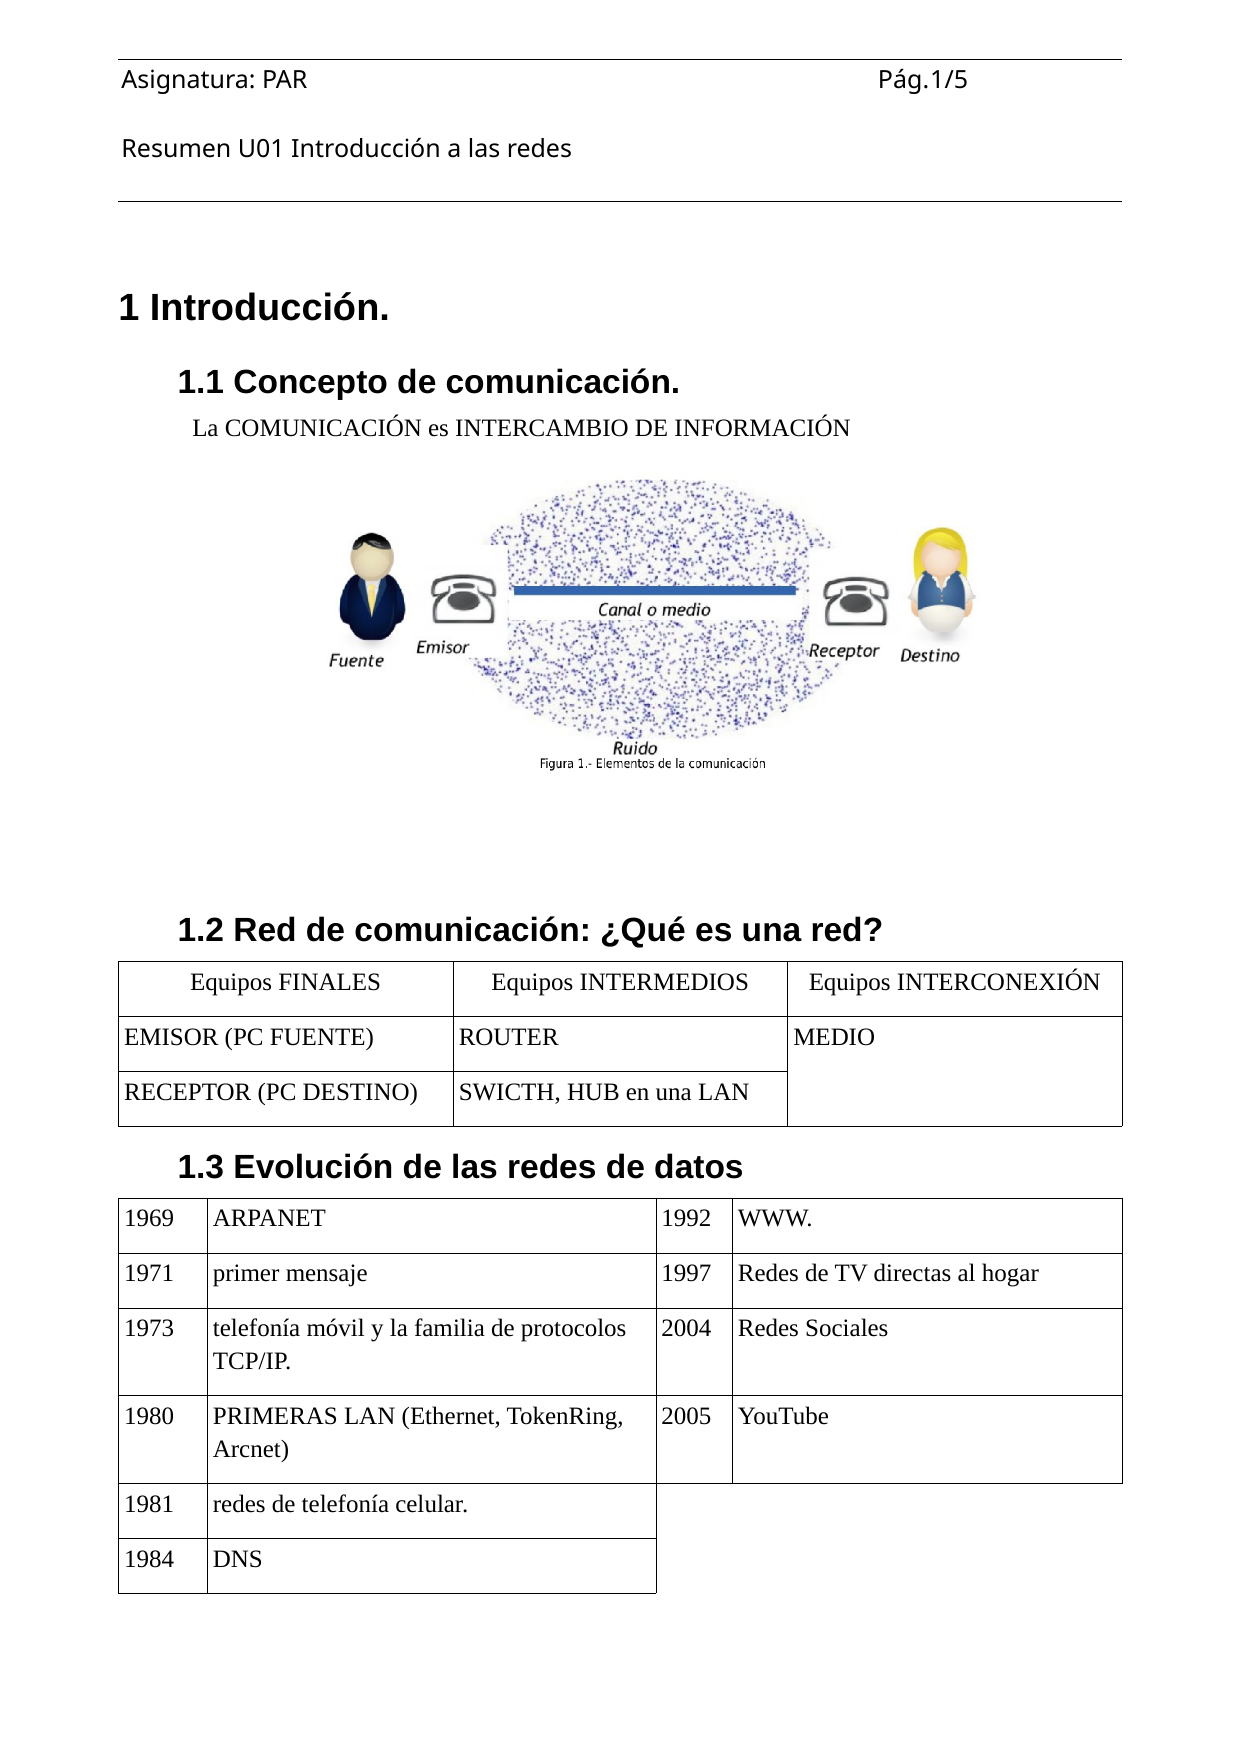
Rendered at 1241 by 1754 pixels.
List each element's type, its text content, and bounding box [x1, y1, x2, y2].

table_cell Redes de TV directas al hogar [733, 1254, 1122, 1307]
table_cell 1971 [119, 1254, 207, 1307]
table_cell 1997 [657, 1254, 732, 1307]
table_header Equipos INTERCONEXIÓN [788, 962, 1122, 1016]
table_cell 1981 [119, 1484, 207, 1538]
table_cell [657, 1538, 732, 1593]
table_cell redes de telefonía celular. [208, 1484, 656, 1538]
table_cell ROUTER [454, 1017, 787, 1071]
subtitle 1.1 Concepto de comunicación. [177, 362, 1122, 400]
table_header 1969 [119, 1199, 207, 1253]
picture [310, 461, 1005, 774]
text La COMUNICACIÓN es INTERCAMBIO DE INFORMACIÓN [192, 413, 1122, 442]
table_cell PRIMERAS LAN (Ethernet, TokenRing, Arcnet) [208, 1396, 656, 1483]
table_cell MEDIO [788, 1017, 1122, 1126]
table_cell YouTube [733, 1396, 1122, 1483]
table_header Equipos FINALES [119, 962, 453, 1016]
table_cell 1984 [119, 1539, 207, 1593]
table_cell telefonía móvil y la familia de protocolos TCP/IP. [208, 1309, 656, 1395]
table_cell primer mensaje [208, 1254, 656, 1307]
subtitle 1.3 Evolución de las redes de datos [177, 1147, 1122, 1185]
table_cell 1973 [119, 1309, 207, 1395]
table_header Equipos INTERMEDIOS [454, 962, 787, 1016]
subtitle 1.2 Red de comunicación: ¿Qué es una red? [177, 910, 1122, 948]
table_header ARPANET [208, 1199, 656, 1253]
table_cell 2005 [657, 1396, 732, 1483]
table_cell RECEPTOR (PC DESTINO) [119, 1072, 453, 1126]
table_cell EMISOR (PC FUENTE) [119, 1017, 453, 1071]
table_cell [732, 1538, 1122, 1593]
table_cell DNS [208, 1539, 656, 1593]
table_cell [732, 1484, 1122, 1538]
table_cell Redes Sociales [733, 1309, 1122, 1395]
table_cell SWICTH, HUB en una LAN [454, 1072, 787, 1126]
table_cell 2004 [657, 1309, 732, 1395]
table_cell [657, 1484, 732, 1538]
table_header 1992 [657, 1199, 732, 1253]
subtitle 1 Introducción. [118, 285, 1122, 328]
table_cell 1980 [119, 1396, 207, 1483]
table_header WWW. [733, 1199, 1122, 1253]
